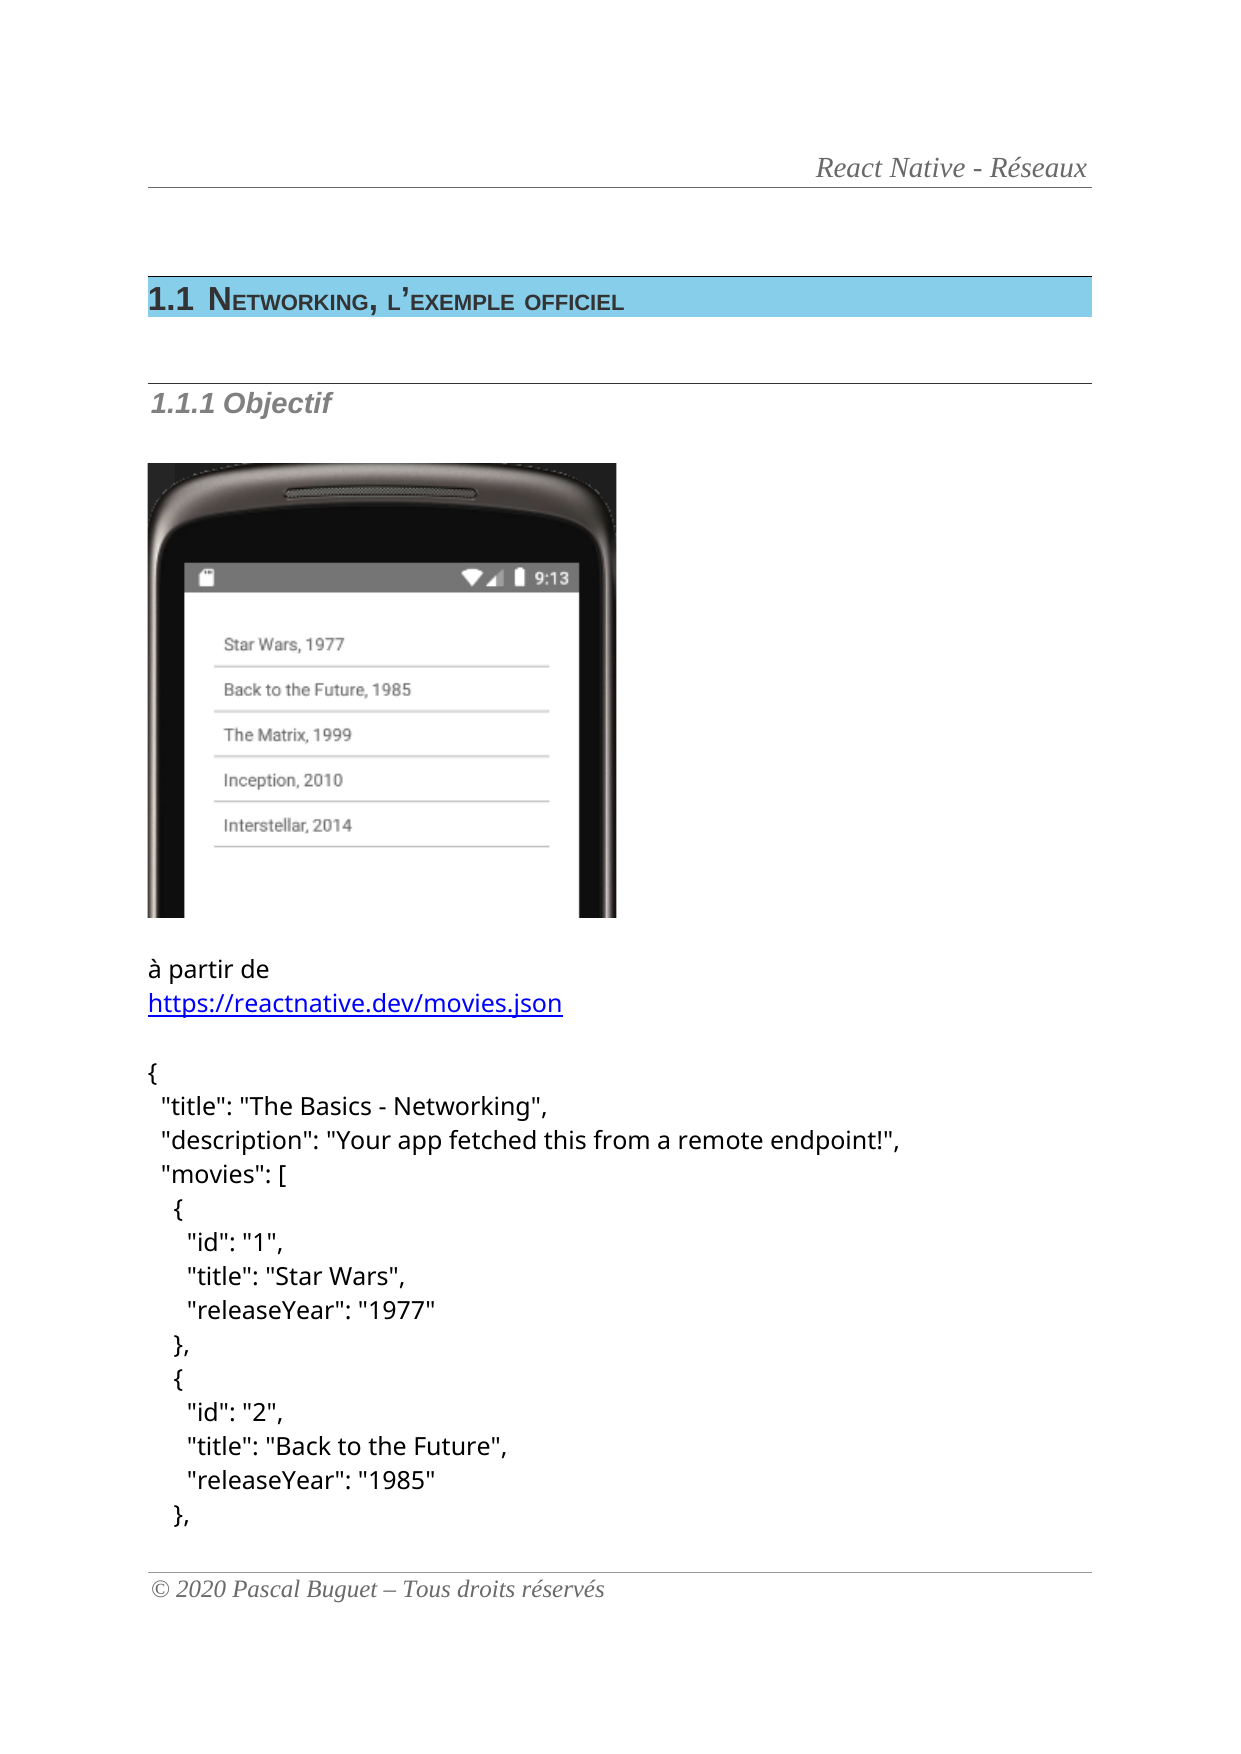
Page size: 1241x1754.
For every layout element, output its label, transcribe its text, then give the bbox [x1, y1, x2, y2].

text https://reactnative.dev/movies.json [148, 986, 1092, 1020]
text "id": "1", [148, 1224, 1092, 1259]
text }, [148, 1327, 1092, 1361]
text { [148, 1361, 1092, 1395]
subtitle Networking, l’exemple officiel [148, 277, 1092, 317]
text "movies": [ [148, 1156, 1092, 1191]
text { [148, 1054, 1092, 1088]
subtitle Objectif [148, 384, 1092, 423]
text "title": "The Basics - Networking", [148, 1088, 1092, 1122]
text "id": "2", [148, 1395, 1092, 1429]
text { [148, 1191, 1092, 1224]
text à partir de [148, 952, 1092, 986]
picture [147, 463, 617, 918]
text "title": "Back to the Future", [148, 1429, 1092, 1463]
text "releaseYear": "1977" [148, 1293, 1092, 1327]
text "title": "Star Wars", [148, 1259, 1092, 1293]
text "releaseYear": "1985" [148, 1463, 1092, 1497]
text "description": "Your app fetched this from a remote endpoint!", [148, 1122, 1092, 1156]
text }, [148, 1497, 1092, 1531]
